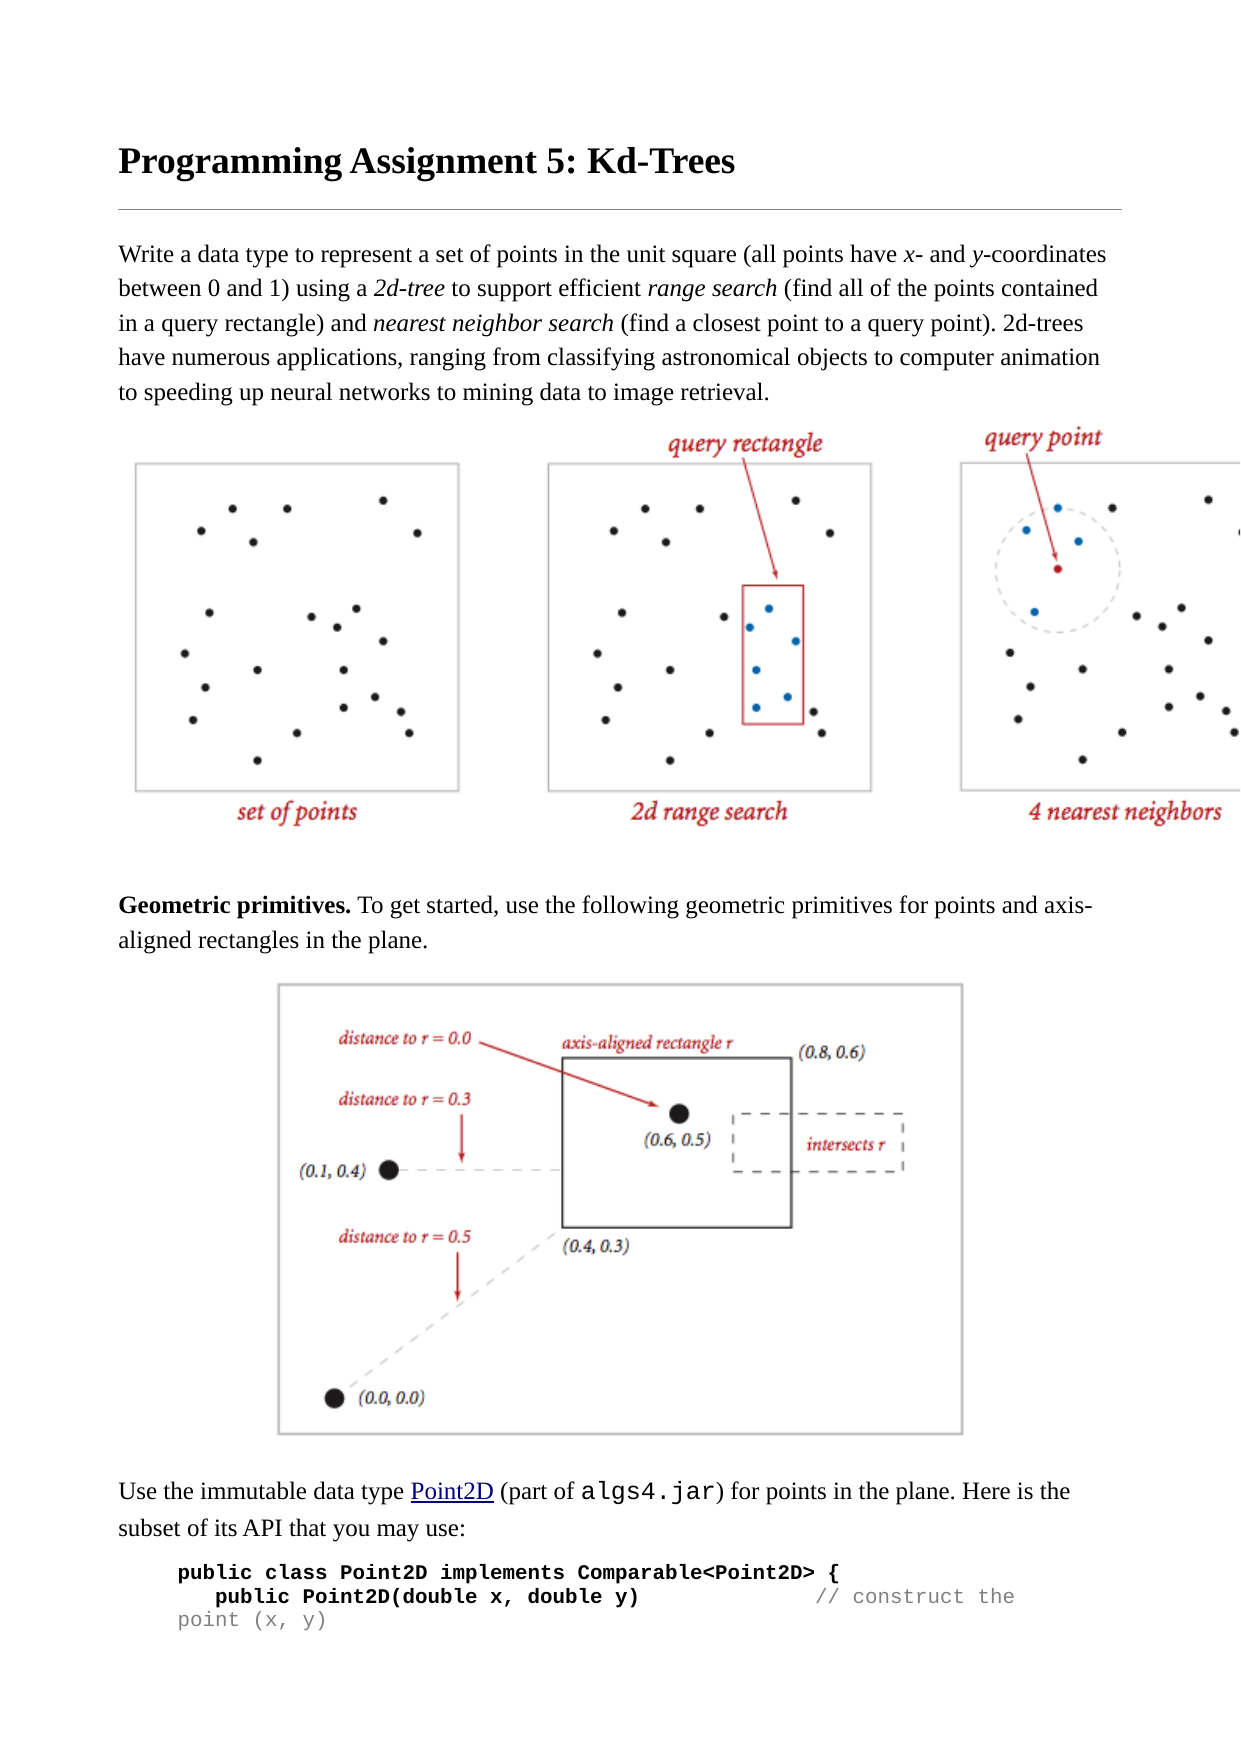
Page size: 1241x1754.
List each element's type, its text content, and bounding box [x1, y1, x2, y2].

text Use the immutable data type Point2D (part of algs4.jar) for points in the plane. Here is the subset of its API that you may use: [118, 1476, 1122, 1542]
picture [267, 974, 967, 1451]
subtitle Programming Assignment 5: Kd-Trees [118, 139, 1122, 182]
text public class Point2D implements Comparable<Point2D> { [177, 1562, 1063, 1586]
picture [118, 425, 1241, 831]
text Write a data type to represent a set of points in the unit square (all points have x- and y-coordinates between 0 and 1) using a 2d-tree to support efficient range search (find all of the points contained in a query rectangle) and nearest neighbor search (find a closest point to a query point). 2d-trees have numerous applications, ranging from classifying astronomical objects to computer animation to speeding up neural networks to mining data to image retrieval. [118, 239, 1122, 405]
text Geometric primitives. To get started, use the following geometric primitives for points and axis-aligned rectangles in the plane. [118, 856, 1122, 954]
text public Point2D(double x, double y) // construct the point (x, y) [177, 1586, 1063, 1633]
